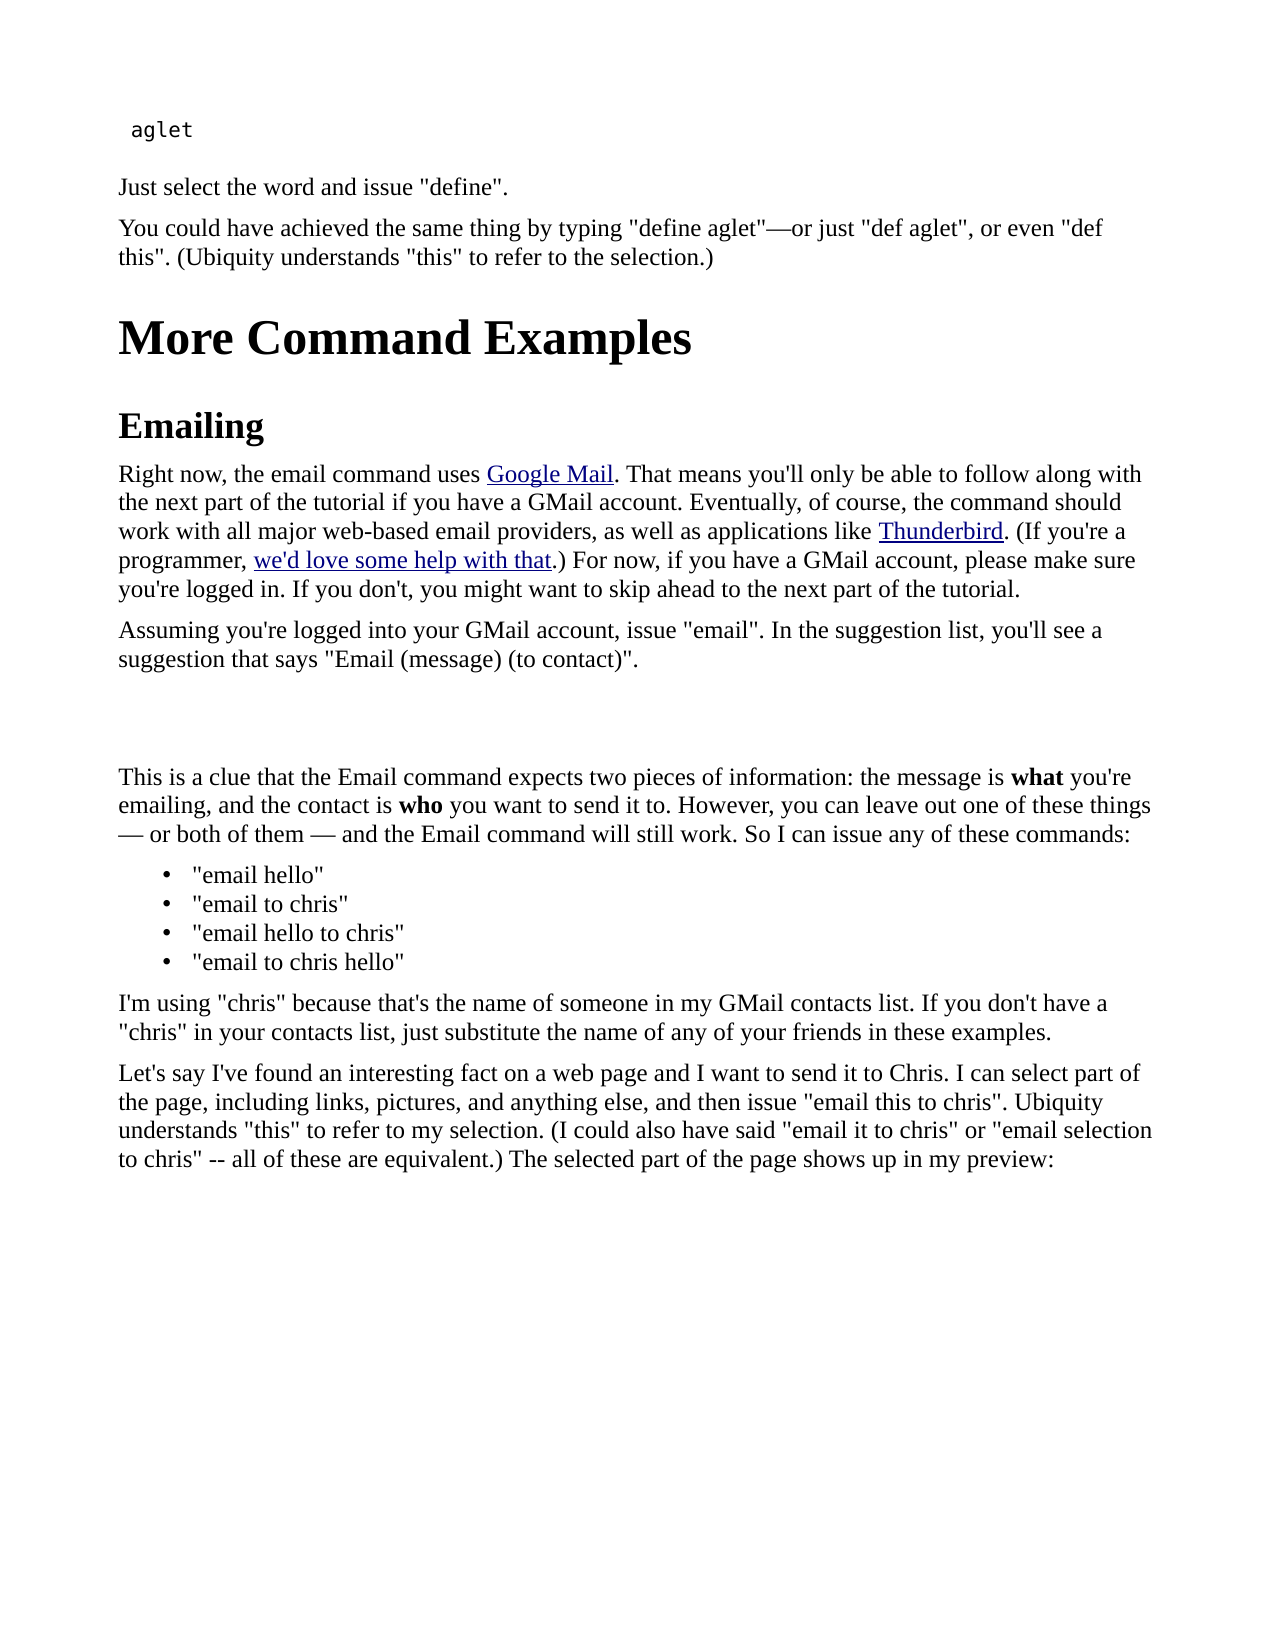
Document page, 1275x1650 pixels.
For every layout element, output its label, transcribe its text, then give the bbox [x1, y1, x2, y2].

list "email hello to chris" [162, 918, 1157, 947]
text Just select the word and issue "define". [118, 172, 1157, 201]
text I'm using "chris" because that's the name of someone in my GMail contacts list. If you don't have a "chris" in your contacts list, just substitute the name of any of your friends in these examples. [118, 988, 1157, 1046]
text aglet [118, 118, 1157, 142]
list "email hello" [162, 861, 1157, 889]
list "email to chris" [162, 889, 1157, 918]
list "email to chris hello" [162, 947, 1157, 976]
text Let's say I've found an interesting fact on a web page and I want to send it to Chris. I can select part of the page, including links, pictures, and anything else, and then issue "email this to chris". Ubiquity understands "this" to refer to my selection. (I could also have said "email it to chris" or "email selection to chris" -- all of these are equivalent.) The selected part of the page shows up in my preview: [118, 1058, 1157, 1173]
text This is a clue that the Email command expects two pieces of information: the message is what you're emailing, and the contact is who you want to send it to. However, you can leave out one of these things — or both of them — and the Email command will still work. So I can issue any of these commands: [118, 762, 1157, 848]
text Right now, the email command uses Google Mail. That means you'll only be able to follow along with the next part of the tutorial if you have a GMail account. Eventually, of course, the command should work with all major web-based email providers, as well as applications like Thunderbird. (If you're a programmer, we'd love some help with that.) For now, if you have a GMail account, please make sure you're logged in. If you don't, you might want to skip ahead to the next part of the tutorial. [118, 459, 1157, 602]
subtitle Emailing [118, 403, 1157, 446]
text Assuming you're logged into your GMail account, issue "email". In the suggestion list, you'll see a suggestion that says "Email (message) (to contact)". [118, 615, 1157, 672]
subtitle More Command Examples [118, 308, 1157, 366]
text You could have achieved the same thing by typing "define aglet"—or just "def aglet", or even "def this". (Ubiquity understands "this" to refer to the selection.) [118, 213, 1157, 271]
